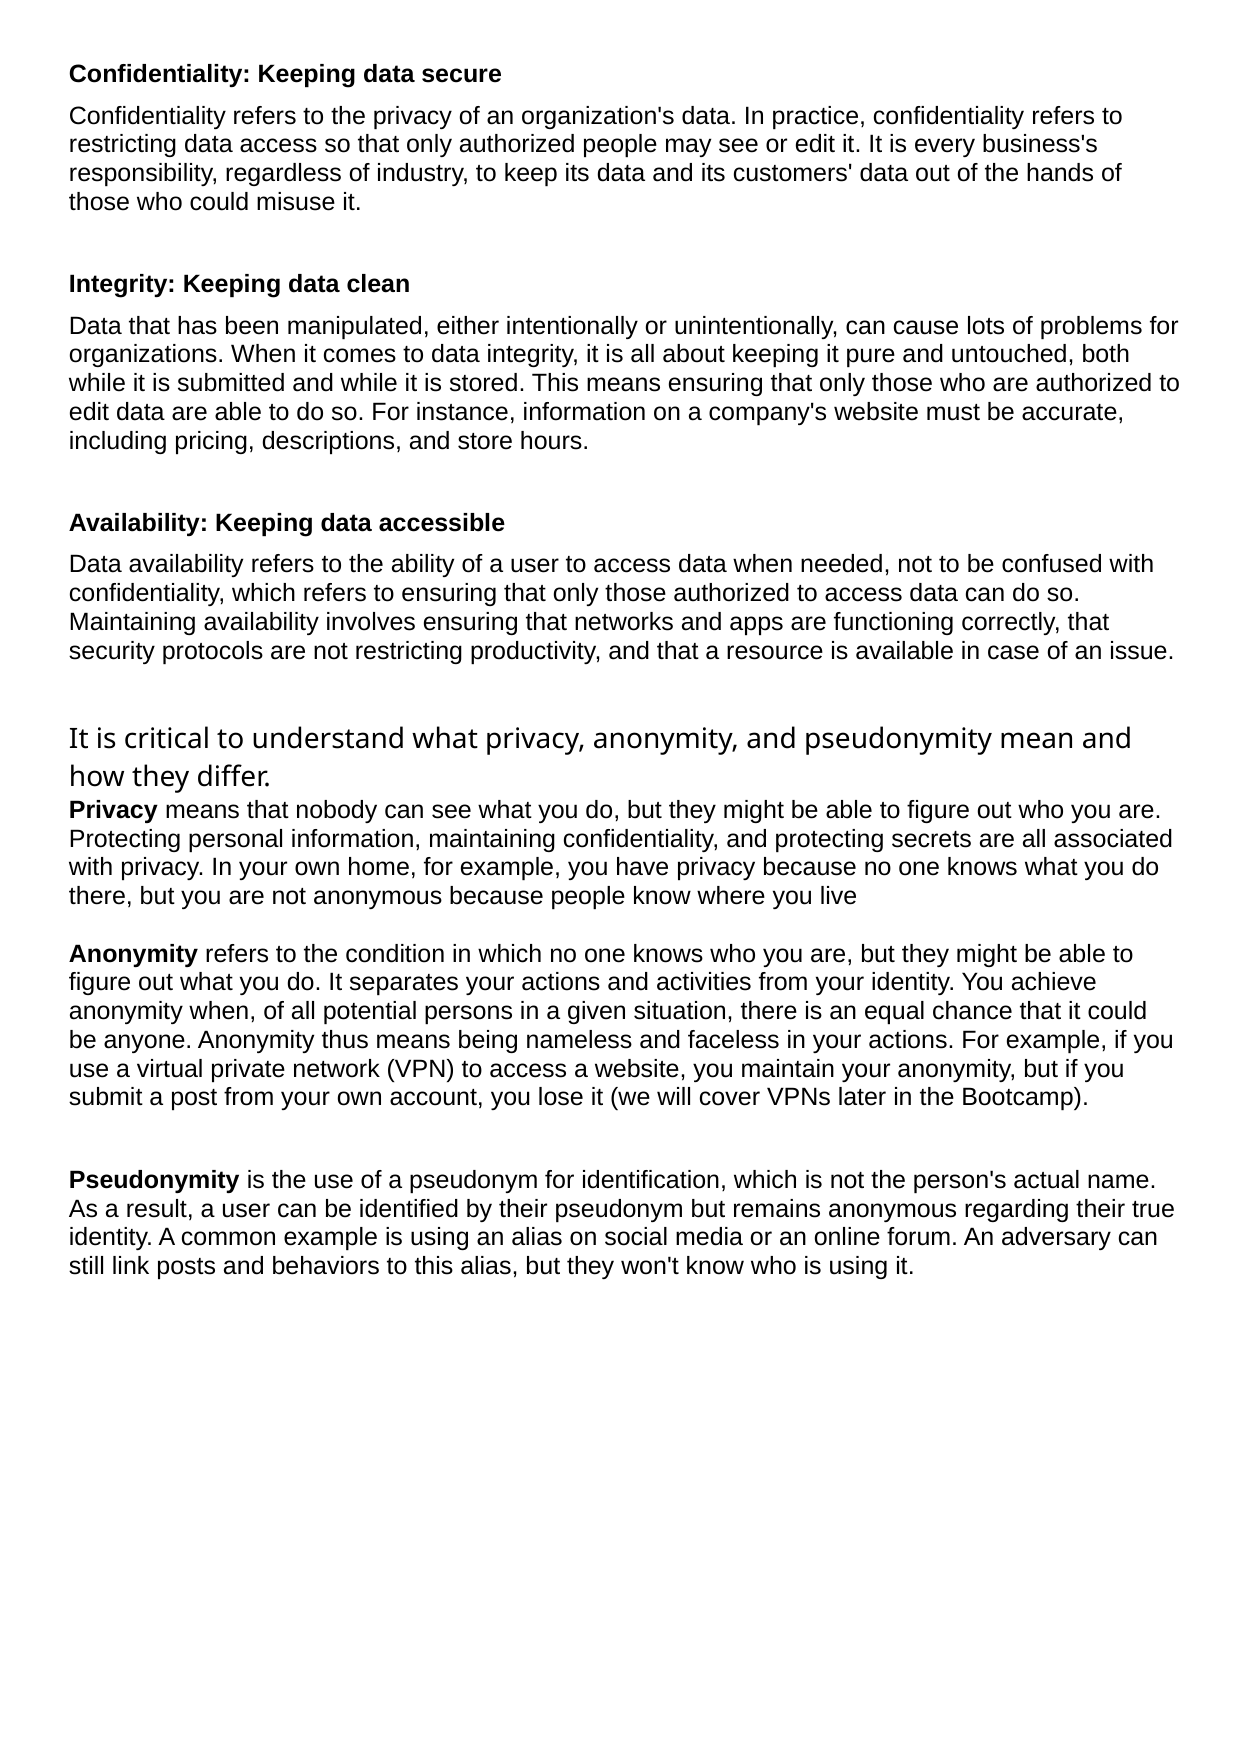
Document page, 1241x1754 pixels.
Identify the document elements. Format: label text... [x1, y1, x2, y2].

text Privacy means that nobody can see what you do, but they might be able to figure out who you are. Protecting personal information, maintaining confidentiality, and protecting secrets are all associated with privacy. In your own home, for example, you have privacy because no one knows what you do there, but you are not anonymous because people know where you live [69, 795, 1183, 910]
text Integrity: Keeping data clean [69, 269, 1183, 298]
text Confidentiality: Keeping data secure [69, 59, 1183, 88]
text Confidentiality refers to the privacy of an organization's data. In practice, confidentiality refers to restricting data access so that only authorized people may see or edit it. It is every business's responsibility, regardless of industry, to keep its data and its customers' data out of the hands of those who could misuse it. [69, 101, 1183, 216]
text Data that has been manipulated, either intentionally or unintentionally, can cause lots of problems for organizations. When it comes to data integrity, it is all about keeping it pure and untouched, both while it is submitted and while it is stored. This means ensuring that only those who are authorized to edit data are able to do so. For instance, information on a company's website must be accurate, including pricing, descriptions, and store hours. [69, 311, 1183, 454]
text It is critical to understand what privacy, anonymity, and pseudonymity mean and how they differ. [69, 718, 1183, 795]
text Availability: Keeping data accessible [69, 508, 1183, 537]
text Pseudonymity is the use of a pseudonym for identification, which is not the person's actual name. As a result, a user can be identified by their pseudonym but remains anonymous regarding their true identity. A common example is using an alias on social media or an online forum. An adversary can still link posts and behaviors to this alias, but they won't know who is using it. [69, 1165, 1183, 1280]
text Anonymity refers to the condition in which no one knows who you are, but they might be able to figure out what you do. It separates your actions and activities from your identity. You achieve anonymity when, of all potential persons in a given situation, there is an equal chance that it could be anyone. Anonymity thus means being nameless and faceless in your actions. For example, if you use a virtual private network (VPN) to access a website, you maintain your anonymity, but if you submit a post from your own account, you lose it (we will cover VPNs later in the Bootcamp). [69, 938, 1183, 1111]
text Data availability refers to the ability of a user to access data when needed, not to be confused with confidentiality, which refers to ensuring that only those authorized to access data can do so. Maintaining availability involves ensuring that networks and apps are functioning correctly, that security protocols are not restricting productivity, and that a resource is available in case of an issue. [69, 549, 1183, 664]
